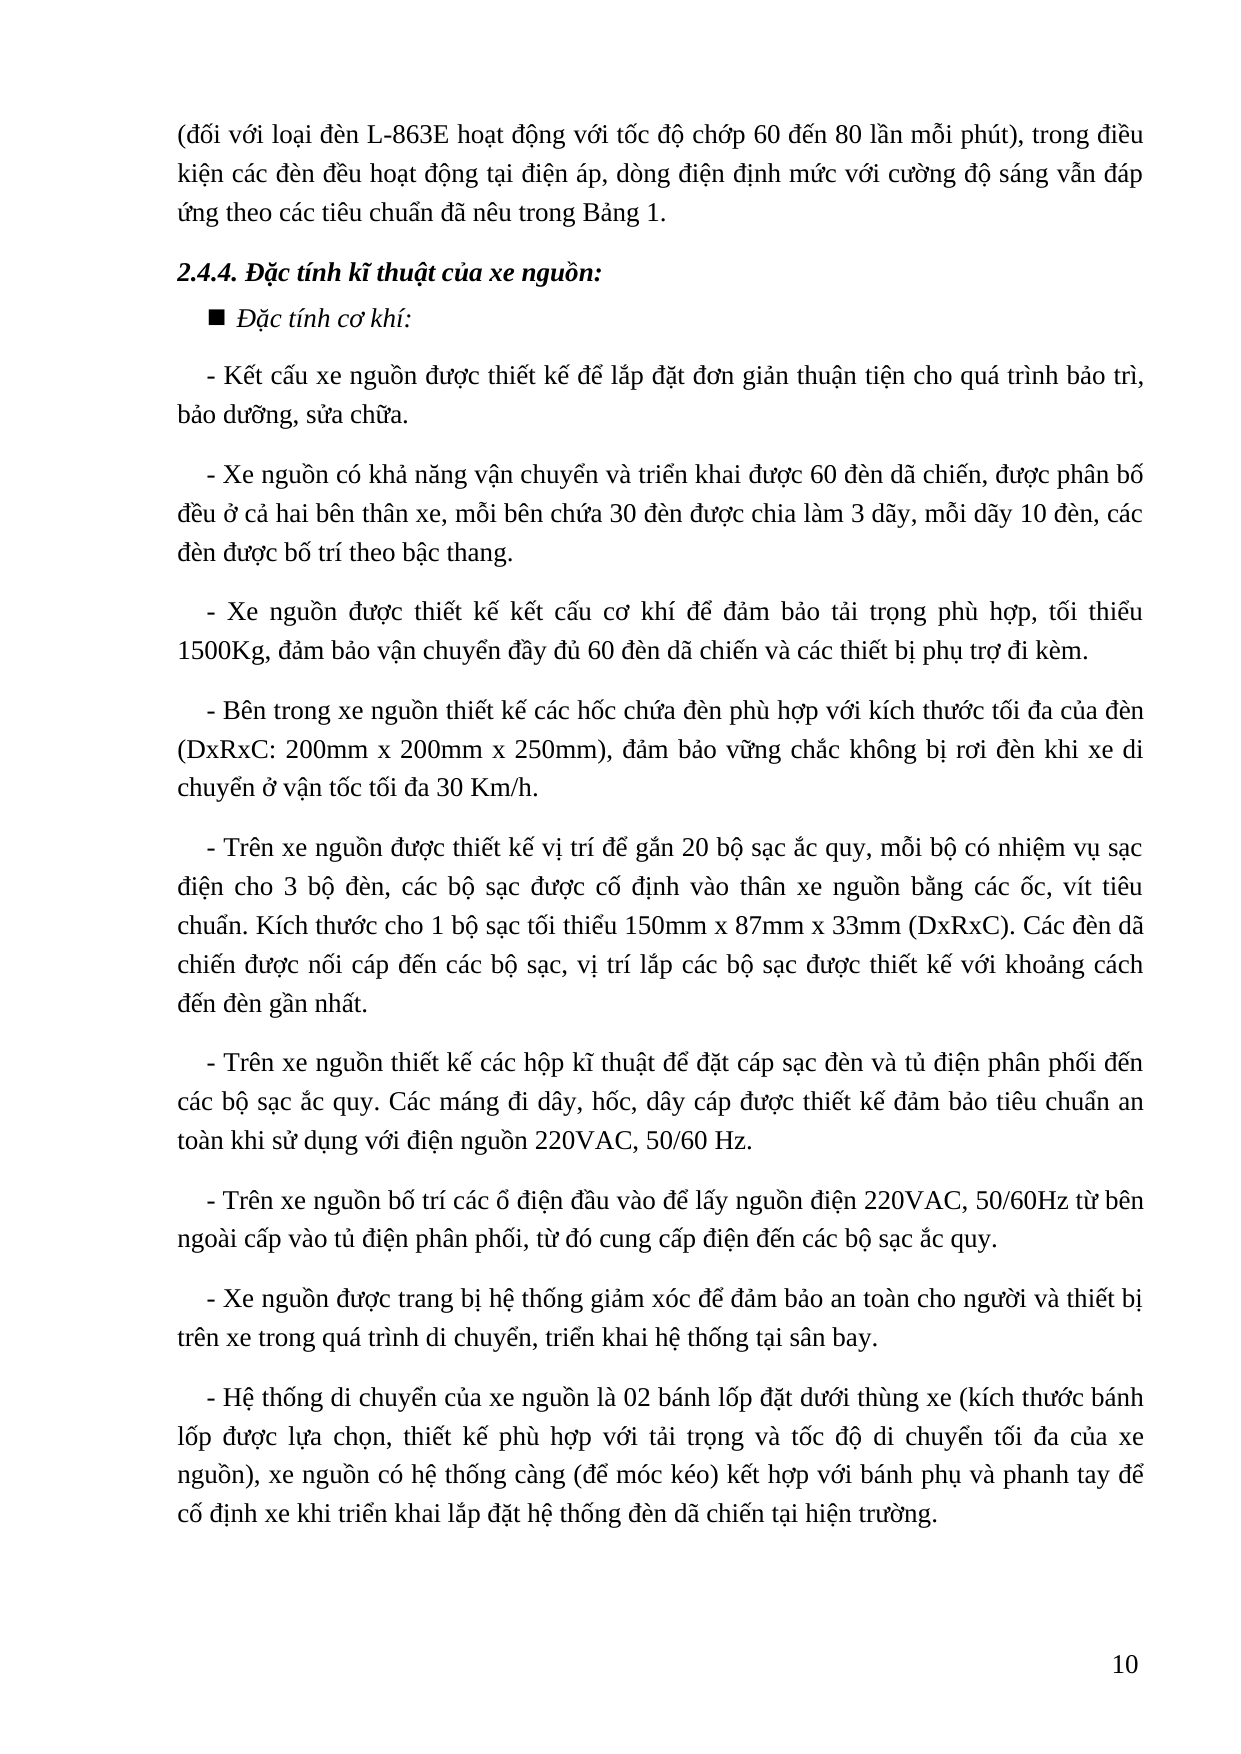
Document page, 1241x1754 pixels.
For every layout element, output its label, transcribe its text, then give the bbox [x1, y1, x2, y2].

text (đối với loại đèn L-863E hoạt động với tốc độ chớp 60 đến 80 lần mỗi phút), trong điều kiện các đèn đều hoạt động tại điện áp, dòng điện định mức với cường độ sáng vẫn đáp ứng theo các tiêu chuẩn đã nêu trong Bảng 1. [177, 118, 1146, 227]
text - Xe nguồn được trang bị hệ thống giảm xóc để đảm bảo an toàn cho người và thiết bị trên xe trong quá trình di chuyển, triển khai hệ thống tại sân bay. [177, 1282, 1146, 1352]
text - Bên trong xe nguồn thiết kế các hốc chứa đèn phù hợp với kích thước tối đa của đèn (DxRxC: 200mm x 200mm x 250mm), đảm bảo vững chắc không bị rơi đèn khi xe di chuyển ở vận tốc tối đa 30 Km/h. [177, 694, 1146, 803]
text - Trên xe nguồn bố trí các ổ điện đầu vào để lấy nguồn điện 220VAC, 50/60Hz từ bên ngoài cấp vào tủ điện phân phối, từ đó cung cấp điện đến các bộ sạc ắc quy. [177, 1184, 1146, 1254]
text - Trên xe nguồn thiết kế các hộp kĩ thuật để đặt cáp sạc đèn và tủ điện phân phối đến các bộ sạc ắc quy. Các máng đi dây, hốc, dây cáp được thiết kế đảm bảo tiêu chuẩn an toàn khi sử dụng với điện nguồn 220VAC, 50/60 Hz. [177, 1046, 1146, 1155]
text - Hệ thống di chuyển của xe nguồn là 02 bánh lốp đặt dưới thùng xe (kích thước bánh lốp được lựa chọn, thiết kế phù hợp với tải trọng và tốc độ di chuyển tối đa của xe nguồn), xe nguồn có hệ thống càng (để móc kéo) kết hợp với bánh phụ và phanh tay để cố định xe khi triển khai lắp đặt hệ thống đèn dã chiến tại hiện trường. [177, 1381, 1146, 1528]
list Đặc tính cơ khí: [206, 303, 1146, 334]
text - Xe nguồn được thiết kế kết cấu cơ khí để đảm bảo tải trọng phù hợp, tối thiểu 1500Kg, đảm bảo vận chuyển đầy đủ 60 đèn dã chiến và các thiết bị phụ trợ đi kèm. [177, 595, 1146, 665]
text - Xe nguồn có khả năng vận chuyển và triển khai được 60 đèn dã chiến, được phân bố đều ở cả hai bên thân xe, mỗi bên chứa 30 đèn được chia làm 3 dãy, mỗi dãy 10 đèn, các đèn được bố trí theo bậc thang. [177, 458, 1146, 567]
text - Kết cấu xe nguồn được thiết kế để lắp đặt đơn giản thuận tiện cho quá trình bảo trì, bảo dưỡng, sửa chữa. [177, 359, 1146, 429]
text - Trên xe nguồn được thiết kế vị trí để gắn 20 bộ sạc ắc quy, mỗi bộ có nhiệm vụ sạc điện cho 3 bộ đèn, các bộ sạc được cố định vào thân xe nguồn bằng các ốc, vít tiêu chuẩn. Kích thước cho 1 bộ sạc tối thiểu 150mm x 87mm x 33mm (DxRxC). Các đèn dã chiến được nối cáp đến các bộ sạc, vị trí lắp các bộ sạc được thiết kế với khoảng cách đến đèn gần nhất. [177, 831, 1146, 1018]
subtitle 2.4.4. Đặc tính kĩ thuật của xe nguồn: [177, 256, 1146, 287]
